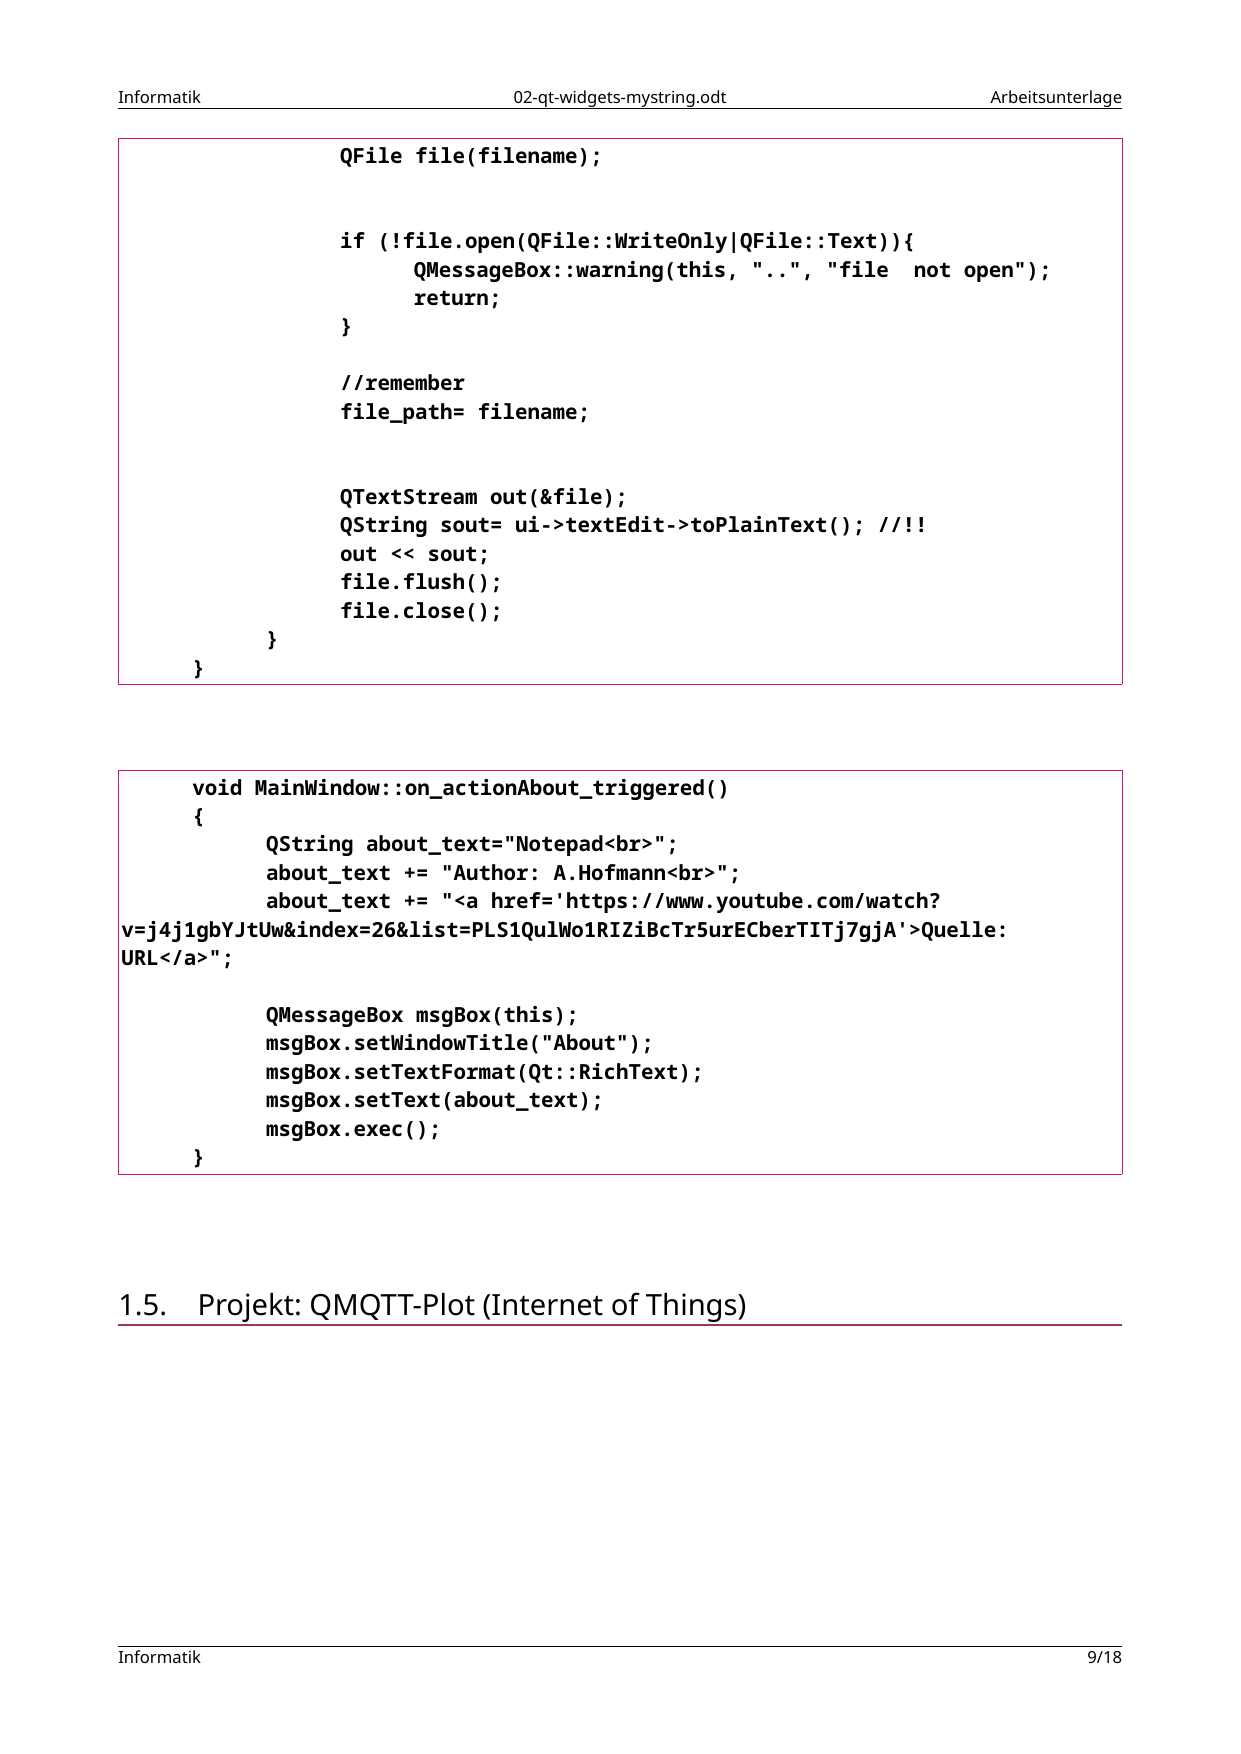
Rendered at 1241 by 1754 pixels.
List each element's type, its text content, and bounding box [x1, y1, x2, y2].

text } [119, 621, 1122, 650]
text file_path= filename; [119, 394, 1122, 422]
text QMessageBox msgBox(this); [119, 997, 1122, 1026]
text msgBox.setText(about_text); [119, 1082, 1122, 1111]
text //remember [119, 365, 1122, 394]
text } [119, 308, 1122, 337]
text { [119, 798, 1122, 826]
text out << sout; [119, 536, 1122, 564]
text QString about_text="Notepad<br>"; [119, 826, 1122, 855]
text } [119, 1139, 1122, 1174]
text msgBox.exec(); [119, 1111, 1122, 1139]
text file.close(); [119, 593, 1122, 621]
text about_text += "Author: A.Hofmann<br>"; [119, 855, 1122, 883]
text QMessageBox::warning(this, "..", "file not open"); [119, 252, 1122, 280]
text file.flush(); [119, 564, 1122, 593]
text if (!file.open(QFile::WriteOnly|QFile::Text)){ [119, 223, 1122, 252]
text QTextStream out(&file); [119, 479, 1122, 508]
text QFile file(filename); [119, 139, 1122, 166]
text QString sout= ui->textEdit->toPlainText(); //!! [119, 508, 1122, 536]
subtitle Projekt: QMQTT-Plot (Internet of Things) [118, 1284, 1122, 1324]
text } [119, 650, 1122, 684]
text msgBox.setTextFormat(Qt::RichText); [119, 1054, 1122, 1082]
text void MainWindow::on_actionAbout_triggered() [119, 771, 1122, 798]
text about_text += "<a href='https://www.youtube.com/watch?v=j4j1gbYJtUw&index=26&list=PLS1QulWo1RIZiBcTr5urECberTITj7gjA'>Quelle: URL</a>"; [119, 883, 1122, 969]
text msgBox.setWindowTitle("About"); [119, 1026, 1122, 1054]
text return; [119, 280, 1122, 308]
